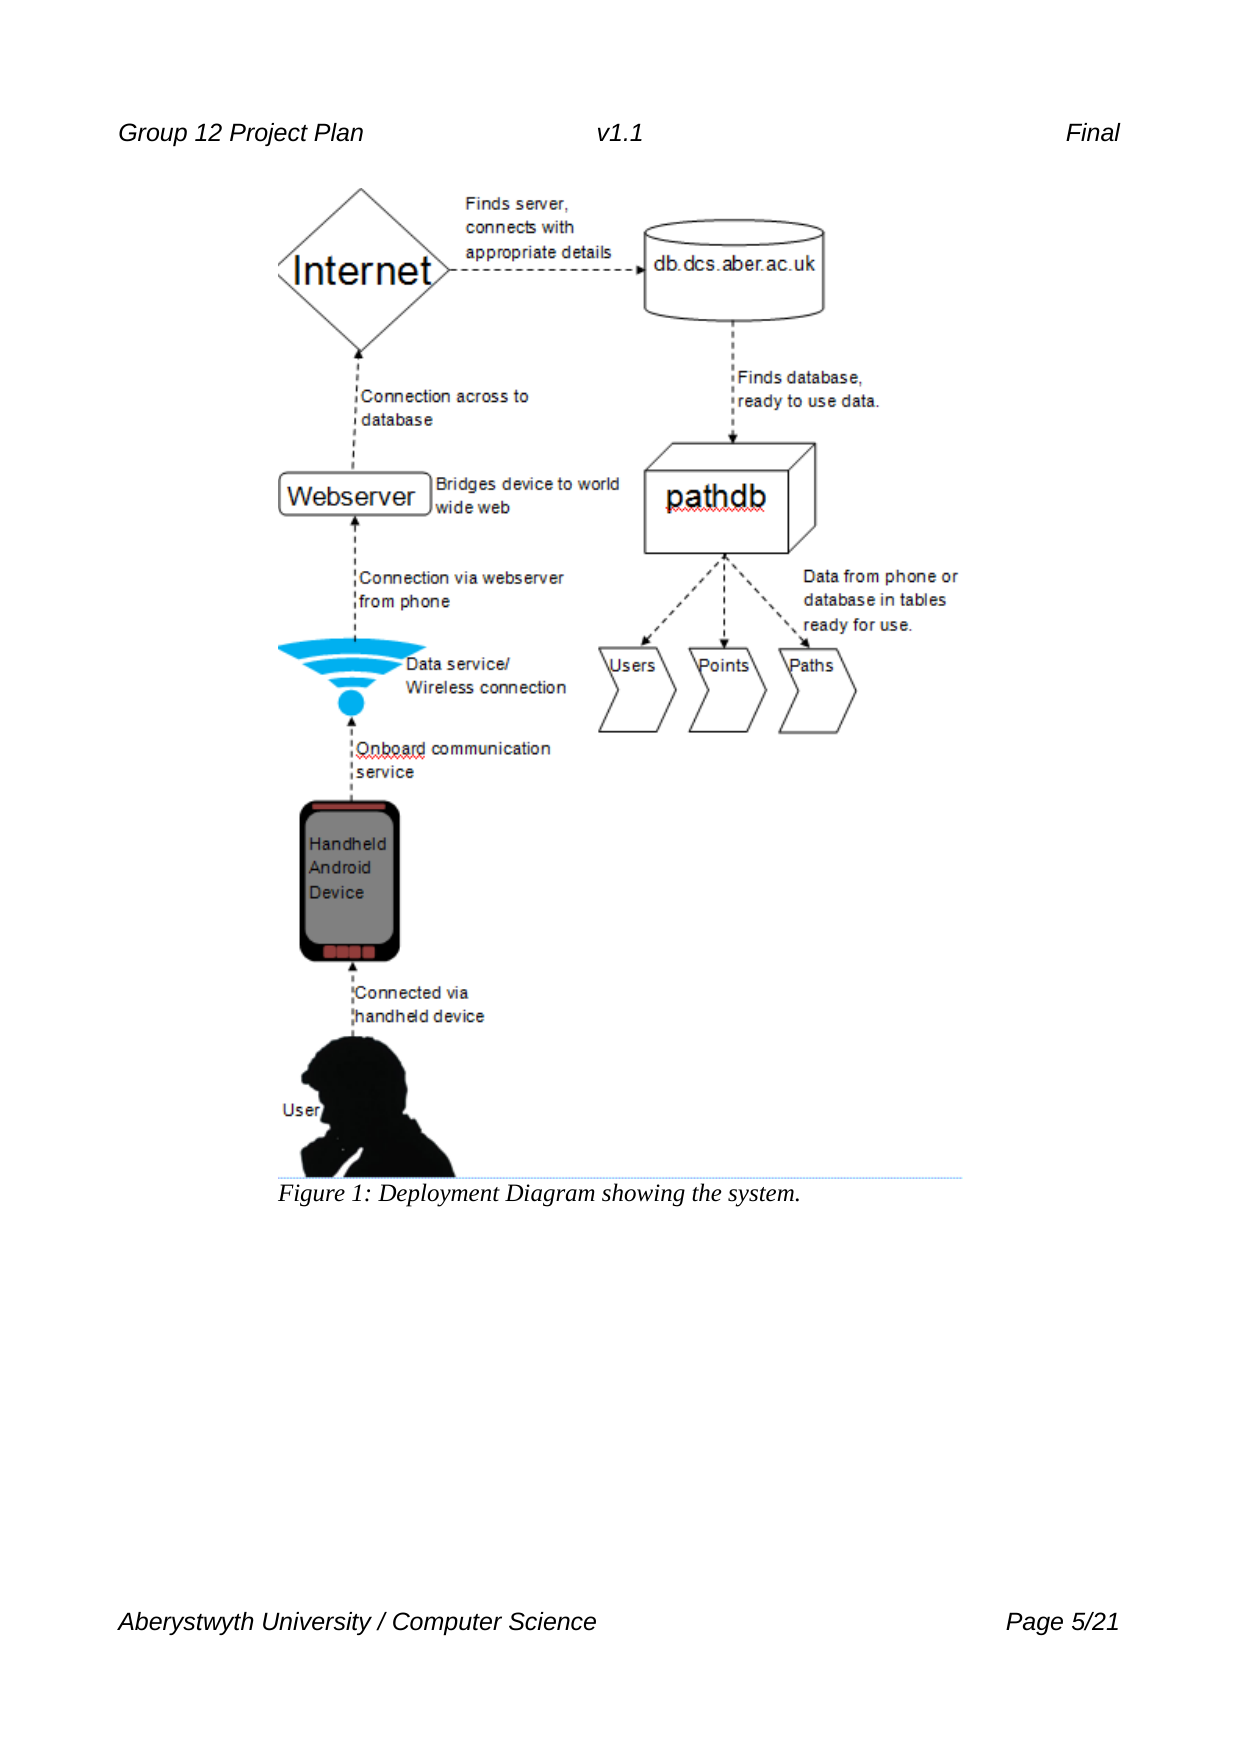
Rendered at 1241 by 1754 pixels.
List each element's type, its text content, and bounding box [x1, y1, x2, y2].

picture [278, 188, 963, 1179]
text Figure 1: Deployment Diagram showing the system. [278, 1179, 962, 1207]
